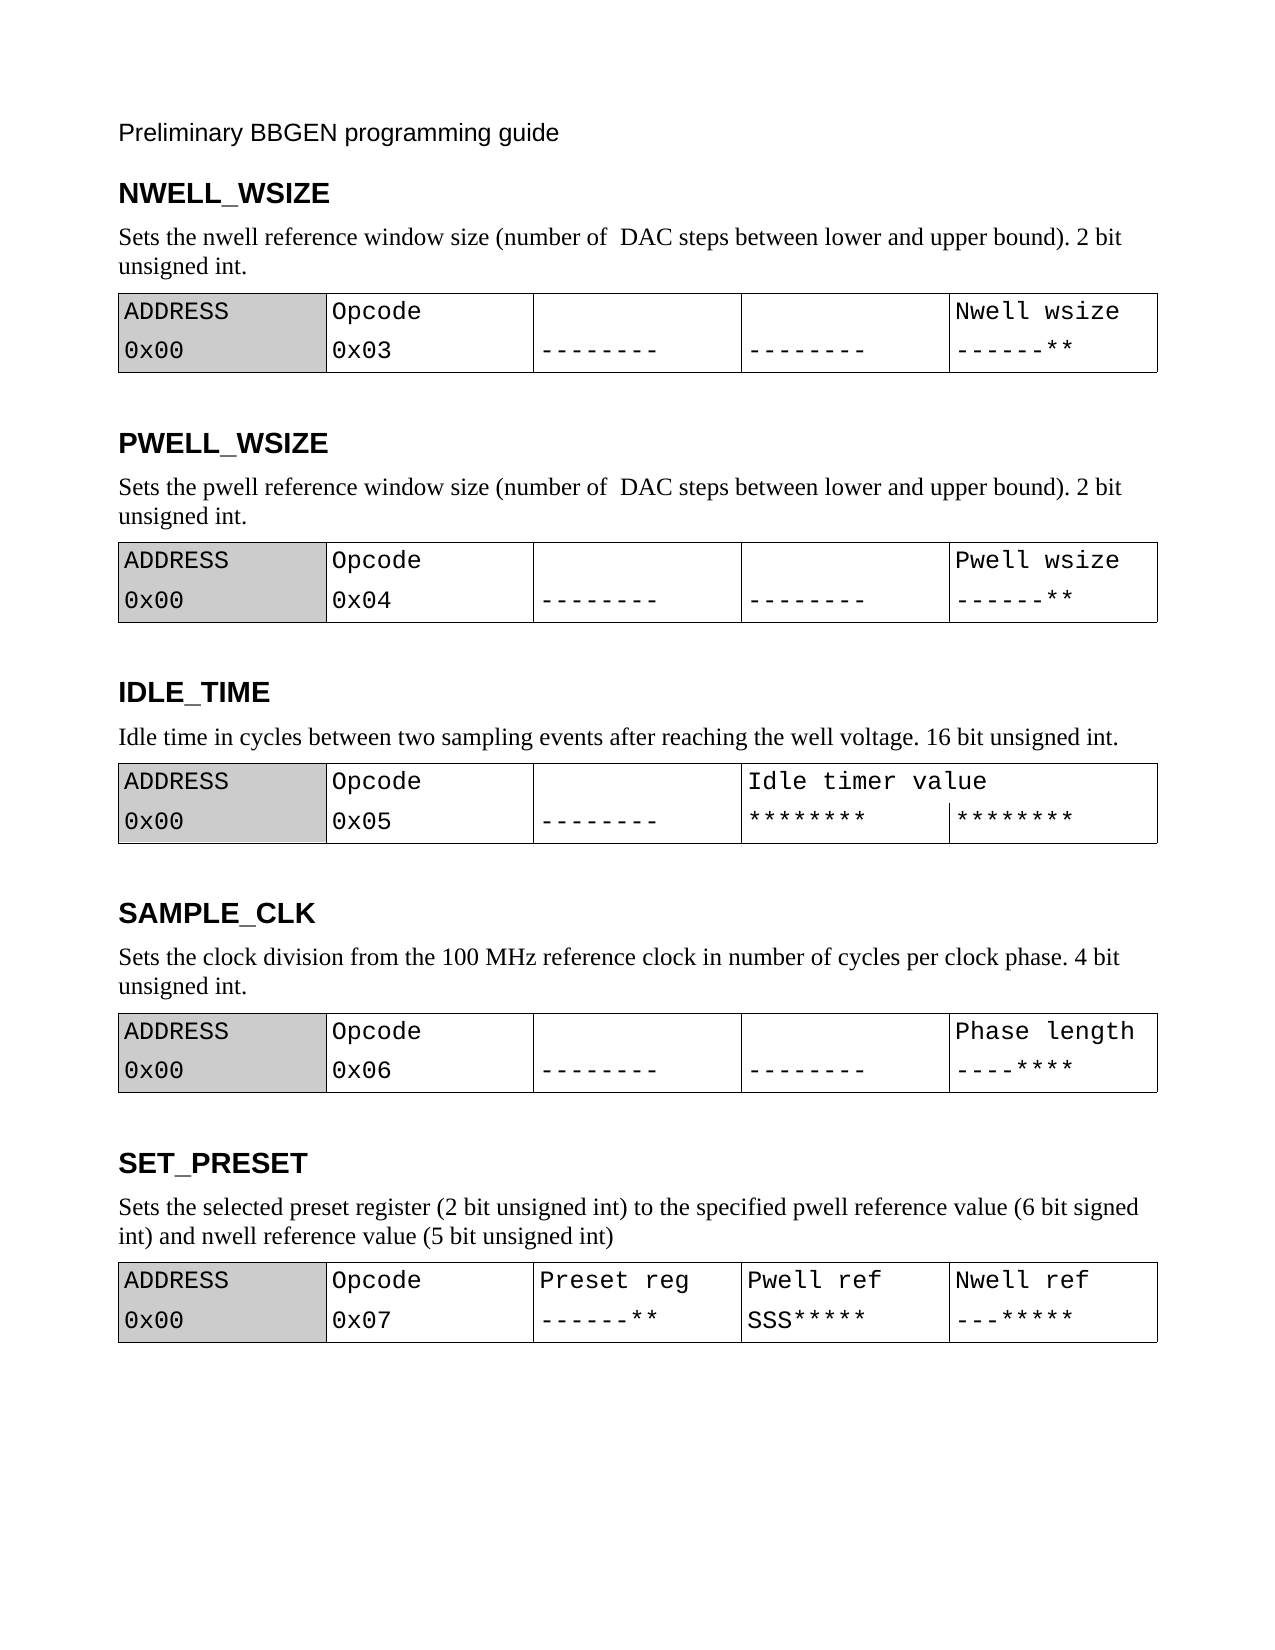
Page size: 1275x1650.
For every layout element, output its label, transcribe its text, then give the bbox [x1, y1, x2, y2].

table_header Nwell wsize [950, 294, 1157, 332]
table_header Nwell ref [950, 1263, 1157, 1302]
table_cell 0x07 [327, 1302, 533, 1342]
table_header ADDRESS [119, 764, 326, 803]
table_cell ------** [950, 582, 1157, 622]
table_cell 0x03 [327, 332, 533, 372]
table_header [534, 1014, 741, 1052]
table_header Pwell wsize [950, 543, 1157, 582]
text Sets the pwell reference window size (number of DAC steps between lower and upper bound). 2 bit unsigned int. [118, 472, 1157, 529]
table_cell -------- [742, 332, 949, 372]
table_cell 0x04 [327, 582, 533, 622]
table_cell -------- [534, 582, 741, 622]
text Idle time in cycles between two sampling events after reaching the well voltage. 16 bit unsigned int. [118, 722, 1157, 750]
table_cell -------- [534, 332, 741, 372]
table_cell 0x05 [327, 803, 533, 842]
table_header ADDRESS [119, 543, 326, 582]
table_cell ----**** [950, 1052, 1157, 1092]
table_header Opcode [327, 543, 533, 582]
table_header ADDRESS [119, 1014, 326, 1052]
table_cell 0x06 [327, 1052, 533, 1092]
subtitle SAMPLE_CLK [118, 896, 1157, 930]
table_cell ------** [534, 1302, 741, 1342]
table_header ADDRESS [119, 1263, 326, 1302]
subtitle PWELL_WSIZE [118, 426, 1157, 459]
table_cell ---***** [950, 1302, 1157, 1342]
subtitle IDLE_TIME [118, 676, 1157, 709]
table_header Pwell ref [742, 1263, 949, 1302]
table_header Phase length [950, 1014, 1157, 1052]
table_cell ------** [950, 332, 1157, 372]
table_cell 0x00 [119, 332, 326, 372]
table_cell -------- [534, 803, 741, 842]
table_header [534, 294, 741, 332]
text Sets the nwell reference window size (number of DAC steps between lower and upper bound). 2 bit unsigned int. [118, 222, 1157, 280]
table_cell SSS***** [742, 1302, 949, 1342]
table_cell ******** [742, 803, 949, 842]
table_header [534, 764, 741, 803]
table_cell 0x00 [119, 1052, 326, 1092]
table_header [742, 294, 949, 332]
subtitle SET_PRESET [118, 1146, 1157, 1179]
table_header Preset reg [534, 1263, 741, 1302]
table_header Opcode [327, 1263, 533, 1302]
table_cell ******** [950, 803, 1157, 842]
table_header Opcode [327, 764, 533, 803]
table_header Opcode [327, 1014, 533, 1052]
table_cell 0x00 [119, 803, 326, 842]
subtitle NWELL_WSIZE [118, 176, 1157, 210]
table_cell 0x00 [119, 1302, 326, 1342]
text Sets the clock division from the 100 MHz reference clock in number of cycles per clock phase. 4 bit unsigned int. [118, 942, 1157, 1000]
table_cell -------- [742, 582, 949, 622]
table_header Idle timer value [742, 764, 1157, 803]
table_header [534, 543, 741, 582]
table_header ADDRESS [119, 294, 326, 332]
table_header [742, 1014, 949, 1052]
table_cell -------- [534, 1052, 741, 1092]
table_header [742, 543, 949, 582]
table_header Opcode [327, 294, 533, 332]
table_cell -------- [742, 1052, 949, 1092]
text Sets the selected preset register (2 bit unsigned int) to the specified pwell reference value (6 bit signed int) and nwell reference value (5 bit unsigned int) [118, 1192, 1157, 1249]
table_cell 0x00 [119, 582, 326, 622]
